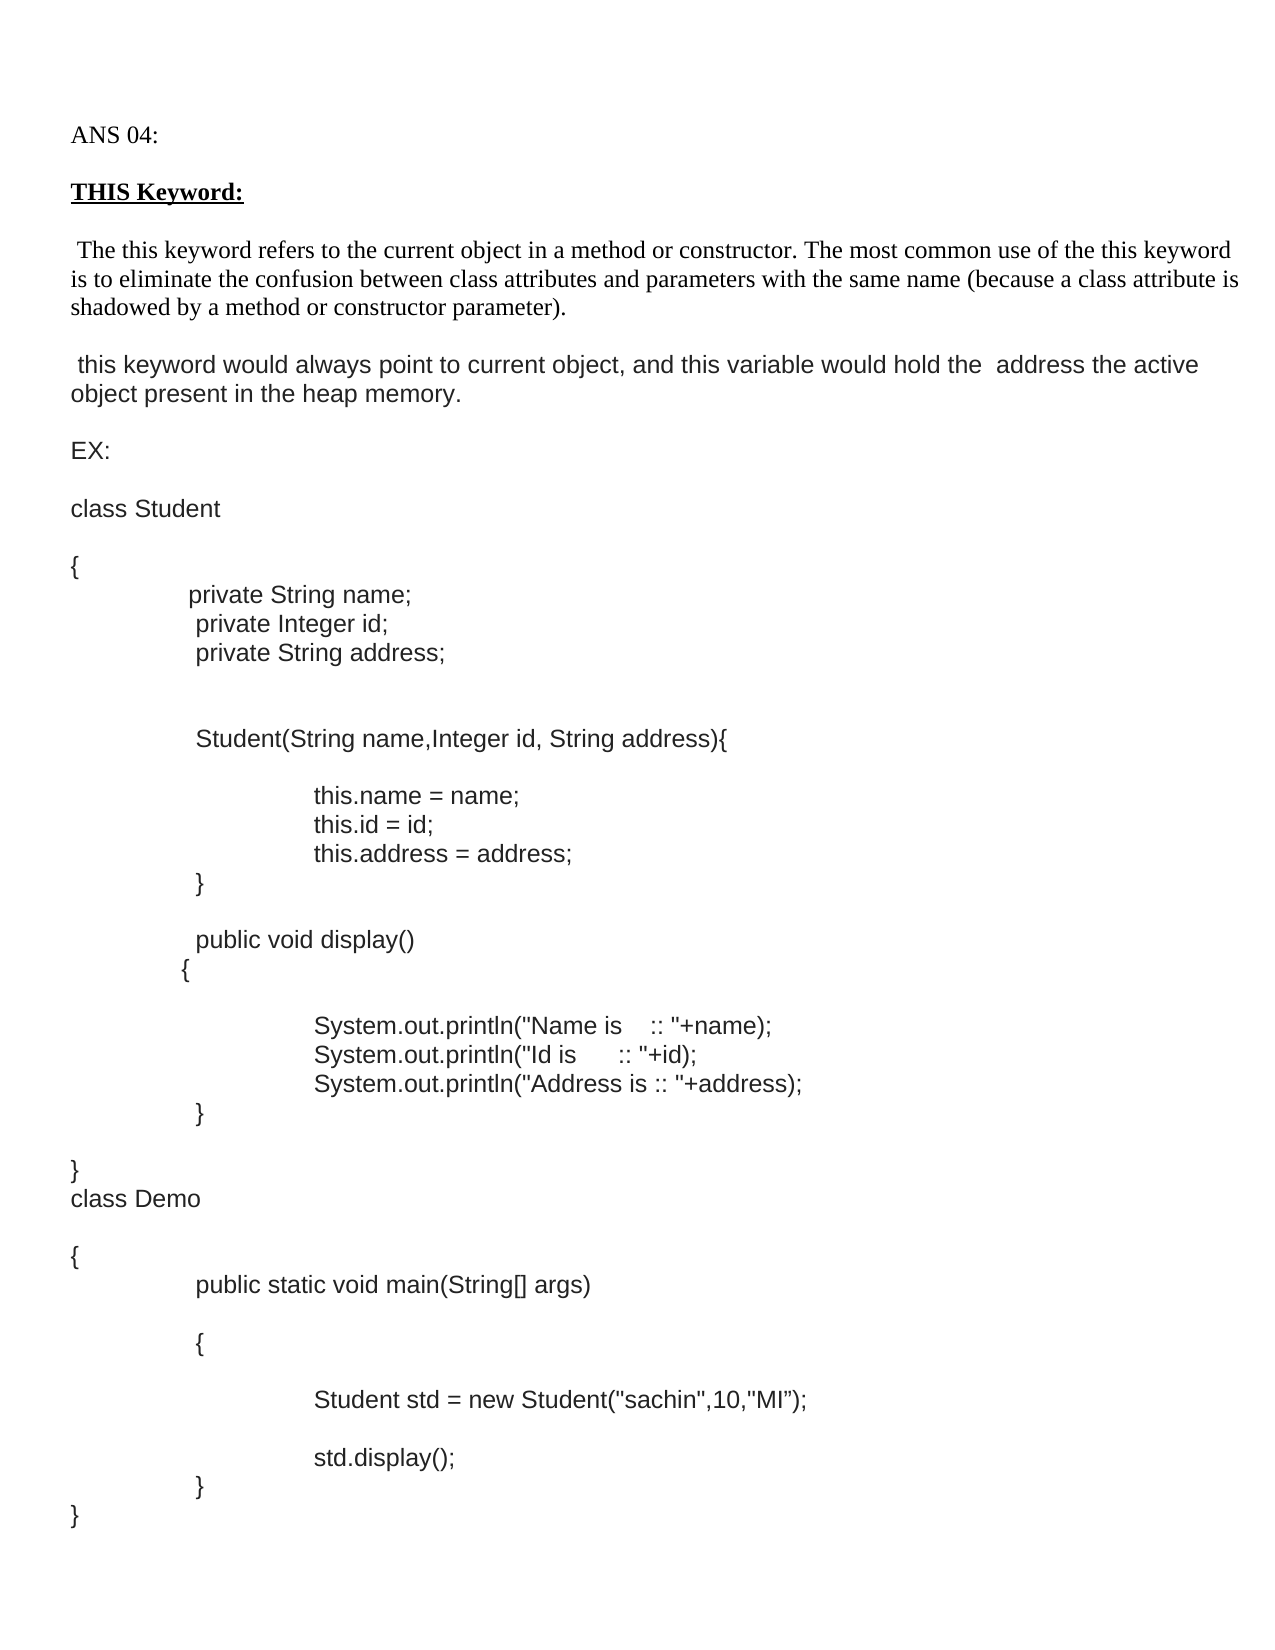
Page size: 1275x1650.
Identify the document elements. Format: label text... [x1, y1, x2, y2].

text class Student [70, 494, 1242, 522]
text public void display() [70, 925, 1242, 954]
text private String name; [70, 580, 1242, 609]
text Student std = new Student("sachin",10,"MI”); [70, 1385, 1242, 1414]
text System.out.println("Id is :: "+id); [70, 1040, 1242, 1069]
text } [70, 1097, 1242, 1126]
text Student(String name,Integer id, String address){ [70, 724, 1242, 752]
text The this keyword refers to the current object in a method or constructor. The most common use of the this keyword is to eliminate the confusion between class attributes and parameters with the same name (because a class attribute is shadowed by a method or constructor parameter). [70, 235, 1242, 321]
text private String address; [70, 637, 1242, 666]
text this.name = name; [70, 781, 1242, 810]
text } [70, 867, 1242, 896]
text } [70, 1155, 1242, 1184]
text } [70, 1500, 1242, 1529]
text public static void main(String[] args) [70, 1270, 1242, 1299]
text this.address = address; [70, 839, 1242, 867]
text private Integer id; [70, 609, 1242, 637]
text THIS Keyword: [70, 177, 1242, 206]
text System.out.println("Name is :: "+name); [70, 1011, 1242, 1040]
text class Demo [70, 1184, 1242, 1212]
text EX: [70, 436, 1242, 465]
text { [70, 954, 1242, 982]
text { [70, 1327, 1242, 1356]
text { [70, 551, 1242, 580]
text { [70, 1241, 1242, 1270]
text this.id = id; [70, 810, 1242, 839]
text std.display(); [70, 1442, 1242, 1471]
text ANS 04: [70, 120, 1242, 149]
text System.out.println("Address is :: "+address); [70, 1069, 1242, 1097]
text } [70, 1471, 1242, 1500]
text this keyword would always point to current object, and this variable would hold the address the active object present in the heap memory. [70, 350, 1242, 407]
